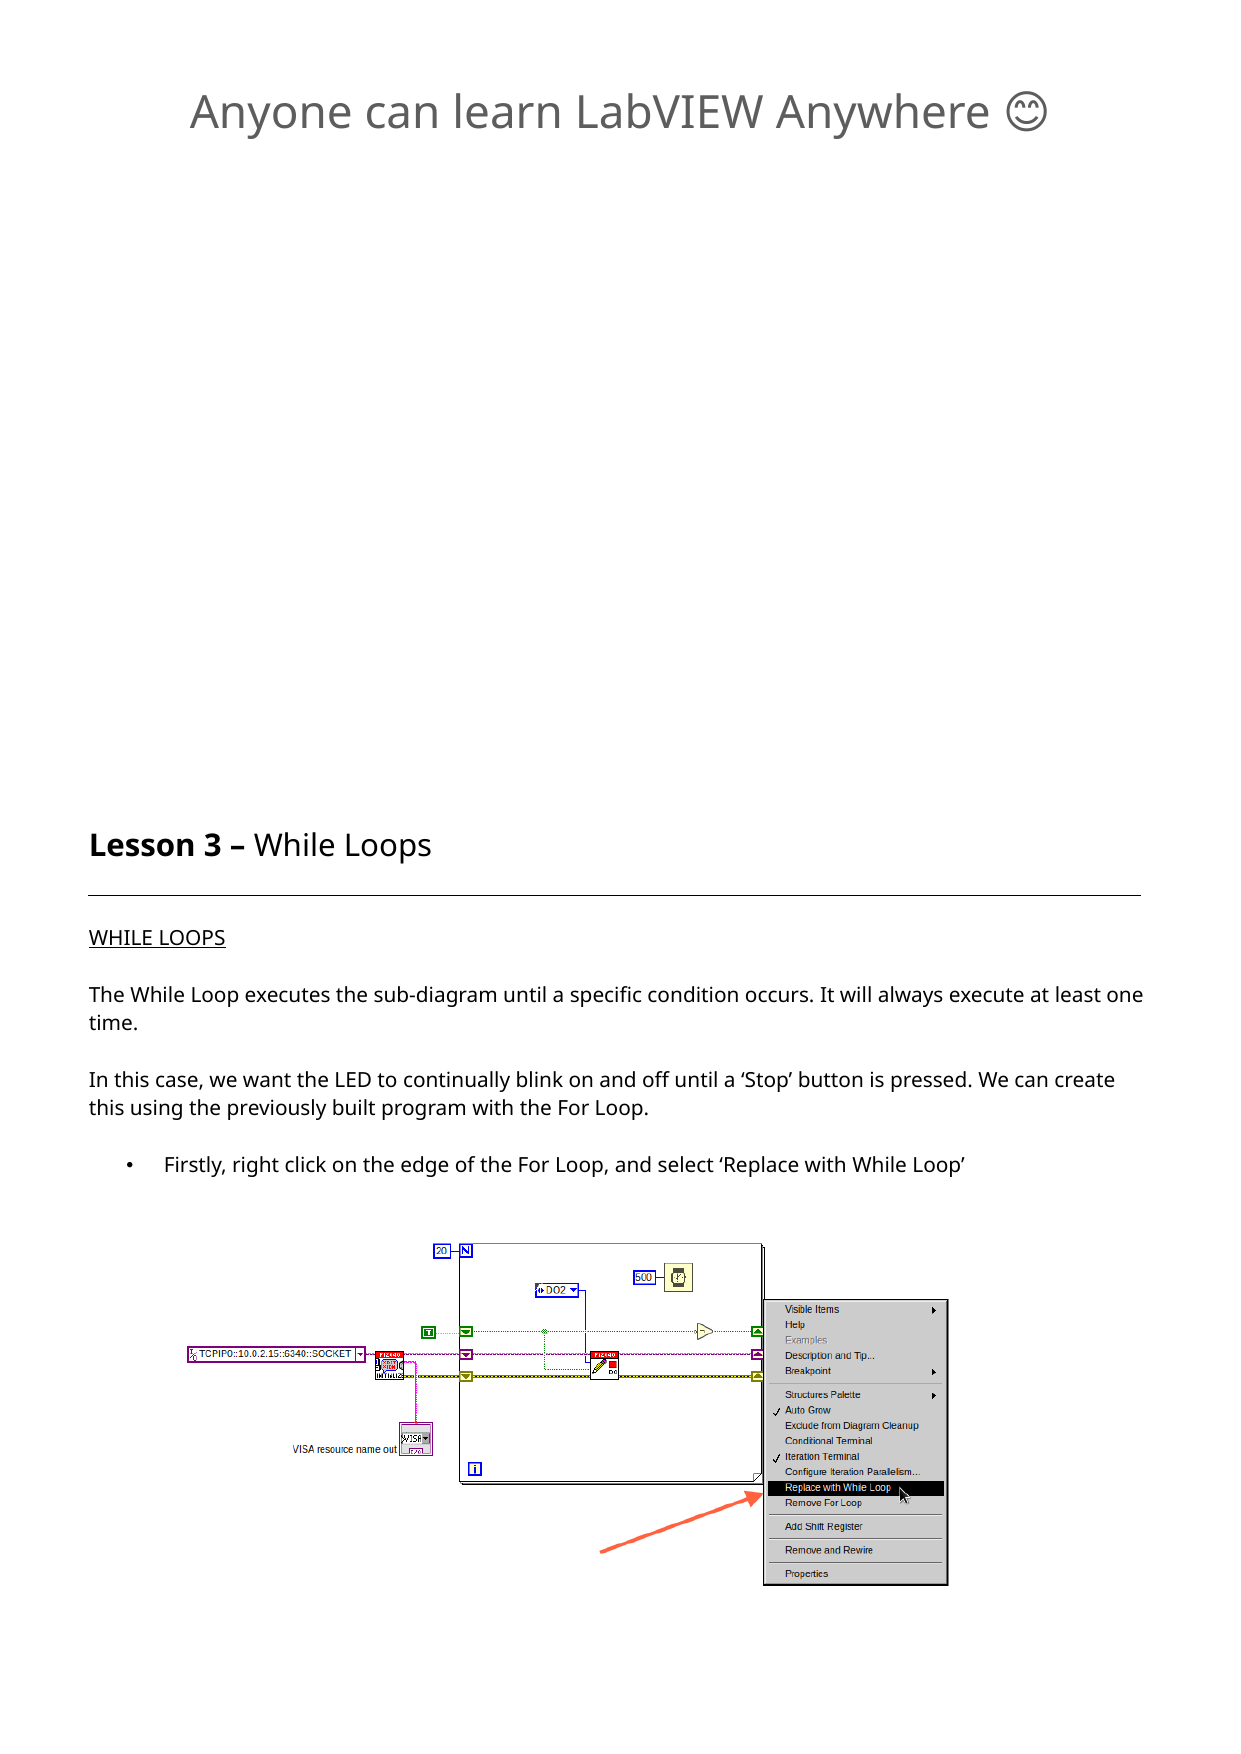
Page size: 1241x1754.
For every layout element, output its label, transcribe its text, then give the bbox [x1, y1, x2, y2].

picture [167, 1193, 959, 1624]
list Firstly, right click on the edge of the For Loop, and select ‘Replace with While Loop’ [126, 1150, 1152, 1179]
text In this case, we want the LED to continually blink on and off until a ‘Stop’ button is pressed. We can create this using the previously built program with the For Loop. [88, 1065, 1152, 1122]
text Lesson 3 – While Loops [88, 823, 1152, 866]
text The While Loop executes the sub-diagram until a specific condition occurs. It will always execute at least one time. [88, 980, 1152, 1037]
text WHILE LOOPS [88, 923, 1152, 951]
